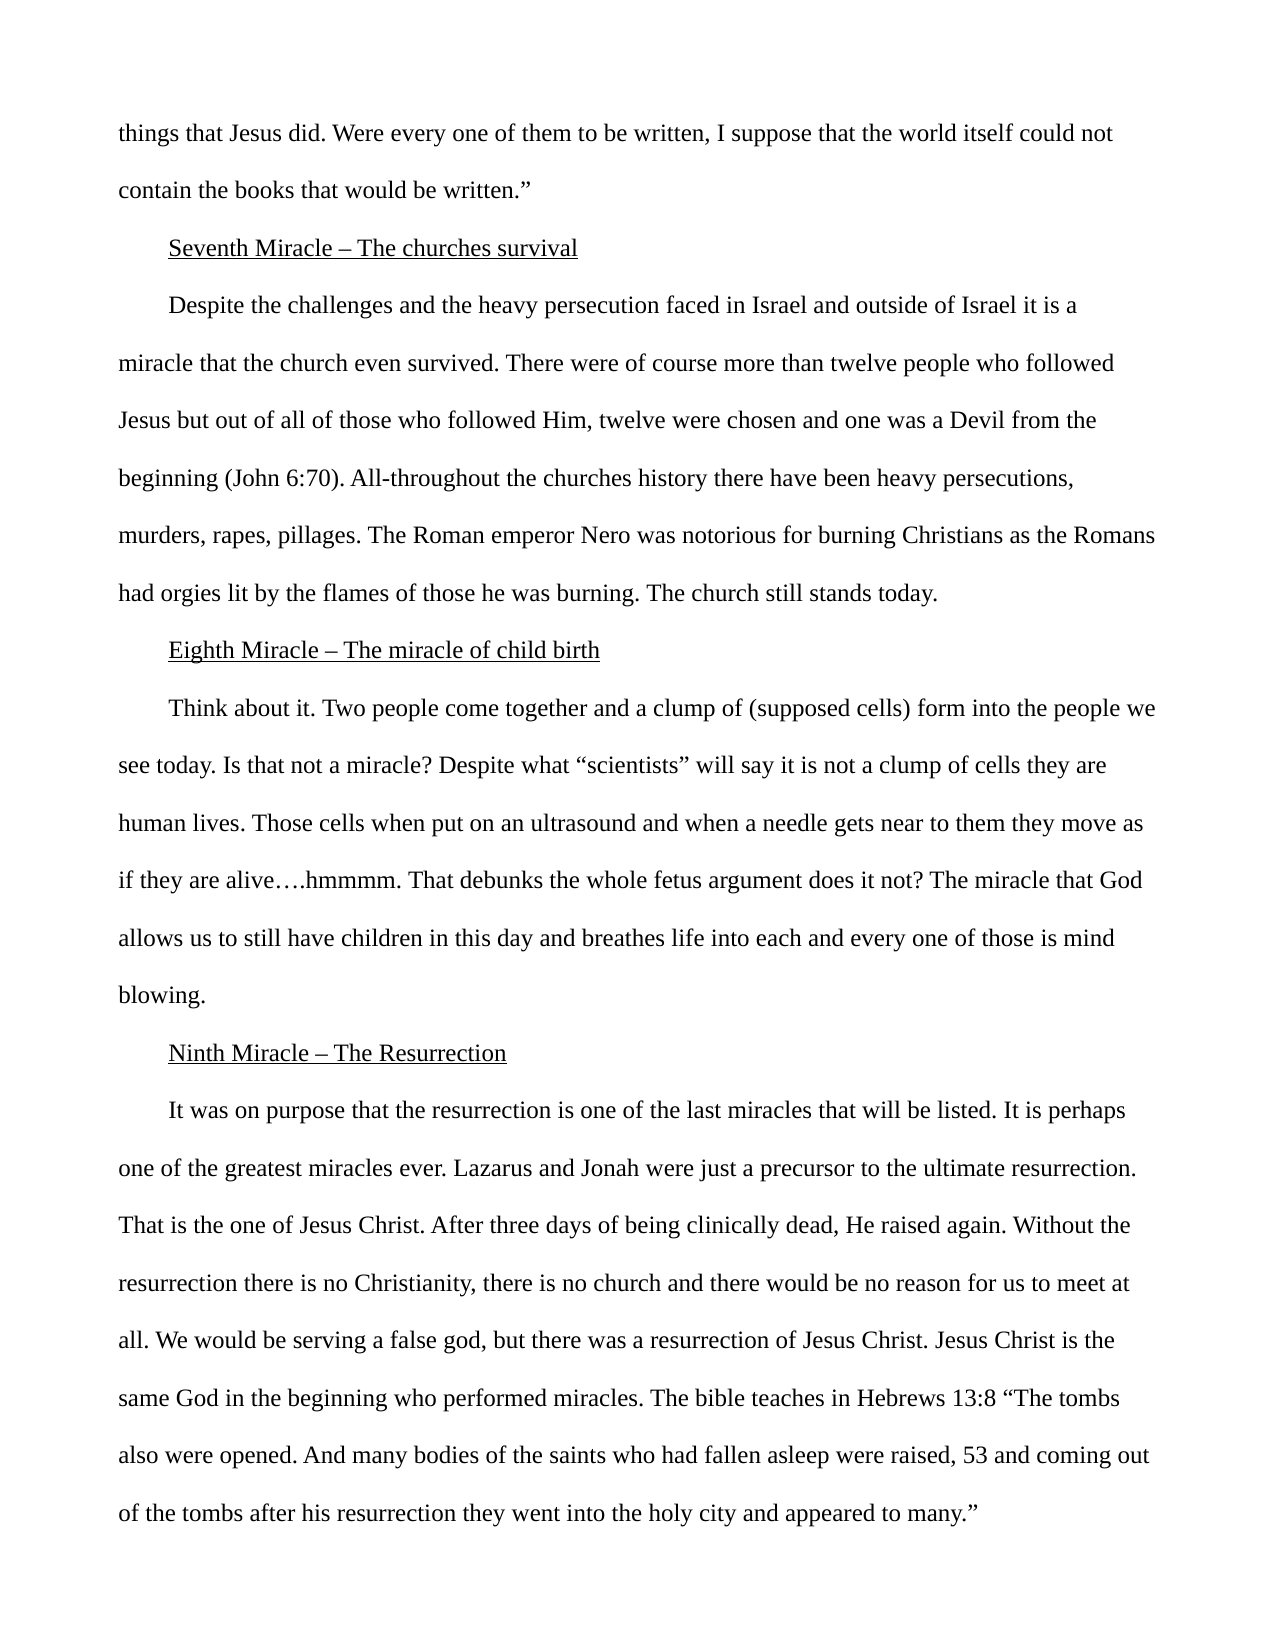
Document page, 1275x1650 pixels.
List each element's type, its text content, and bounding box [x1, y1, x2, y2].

text Despite the challenges and the heavy persecution faced in Israel and outside of Israel it is a miracle that the church even survived. There were of course more than twelve people who followed Jesus but out of all of those who followed Him, twelve were chosen and one was a Devil from the beginning (John 6:70). All-throughout the churches history there have been heavy persecutions, murders, rapes, pillages. The Roman emperor Nero was notorious for burning Christians as the Romans had orgies lit by the flames of those he was burning. The church still stands today. [118, 291, 1157, 607]
text Ninth Miracle – The Resurrection [118, 1038, 1157, 1067]
text Seventh Miracle – The churches survival [118, 233, 1157, 262]
text things that Jesus did. Were every one of them to be written, I suppose that the world itself could not contain the books that would be written.” [118, 118, 1157, 204]
text Think about it. Two people come together and a clump of (supposed cells) form into the people we see today. Is that not a miracle? Despite what “scientists” will say it is not a clump of cells they are human lives. Those cells when put on an ultrasound and when a needle gets near to them they move as if they are alive….hmmmm. That debunks the whole fetus argument does it not? The miracle that God allows us to still have children in this day and breathes life into each and every one of those is mind blowing. [118, 693, 1157, 1009]
text Eighth Miracle – The miracle of child birth [118, 636, 1157, 664]
text It was on purpose that the resurrection is one of the last miracles that will be listed. It is perhaps one of the greatest miracles ever. Lazarus and Jonah were just a precursor to the ultimate resurrection. That is the one of Jesus Christ. After three days of being clinically dead, He raised again. Without the resurrection there is no Christianity, there is no church and there would be no reason for us to meet at all. We would be serving a false god, but there was a resurrection of Jesus Christ. Jesus Christ is the same God in the beginning who performed miracles. The bible teaches in Hebrews 13:8 “The tombs also were opened. And many bodies of the saints who had fallen asleep were raised, 53 and coming out of the tombs after his resurrection they went into the holy city and appeared to many.” [118, 1096, 1157, 1527]
